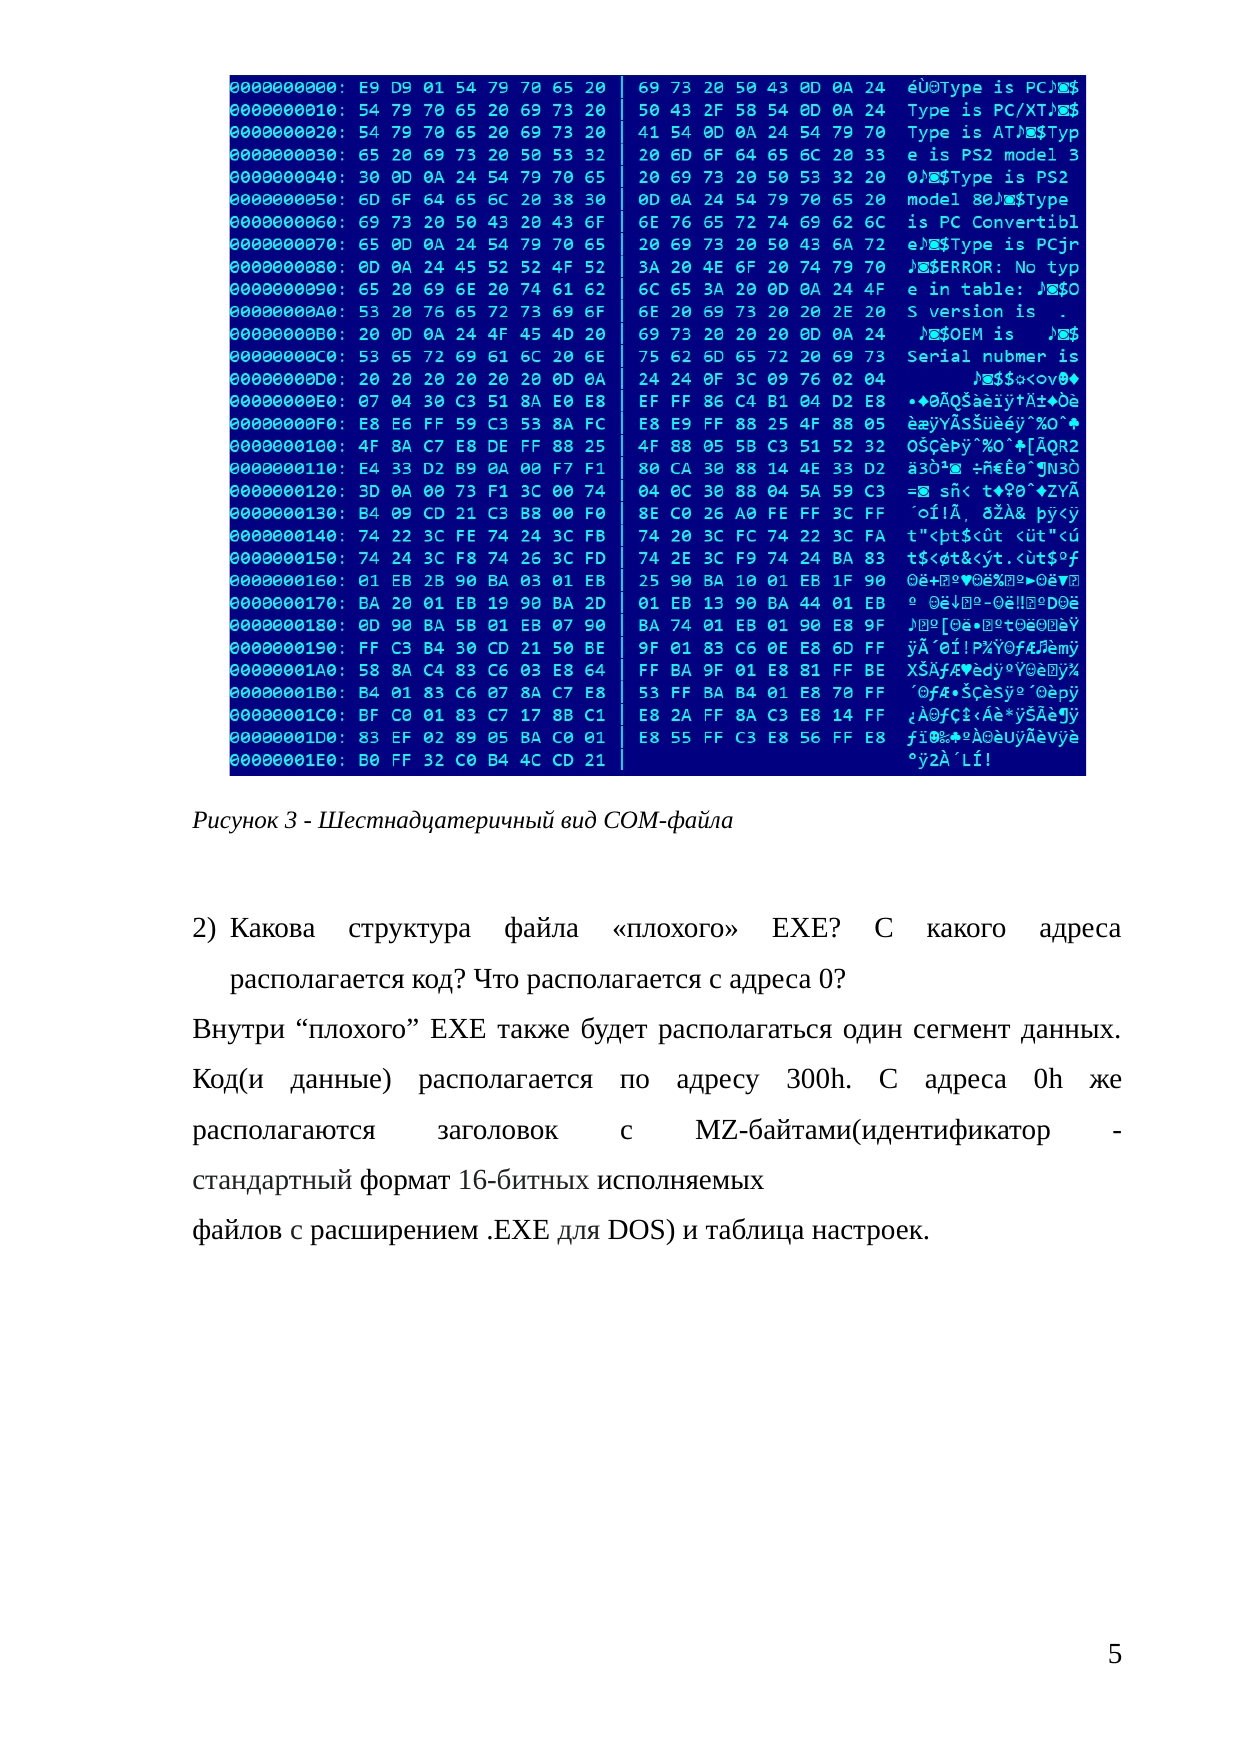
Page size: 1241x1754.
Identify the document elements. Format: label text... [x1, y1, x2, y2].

text Внутри “плохого” EXE также будет располагаться один сегмент данных. Код(и данные) располагается по адресу 300h. С адреса 0h же располагаются заголовок с MZ-байтами(идентификатор - стандартный формат 16-битных исполняемых файлов с расширением .EXE для DOS) и таблица настроек. [192, 1011, 1122, 1246]
list Какова структура файла «плохого» EXE? С какого адреса располагается код? Что располагается с адреса 0? [192, 911, 1122, 994]
text Рисунок 3 - Шестнадцатеричный вид COM-файла [118, 805, 1122, 833]
